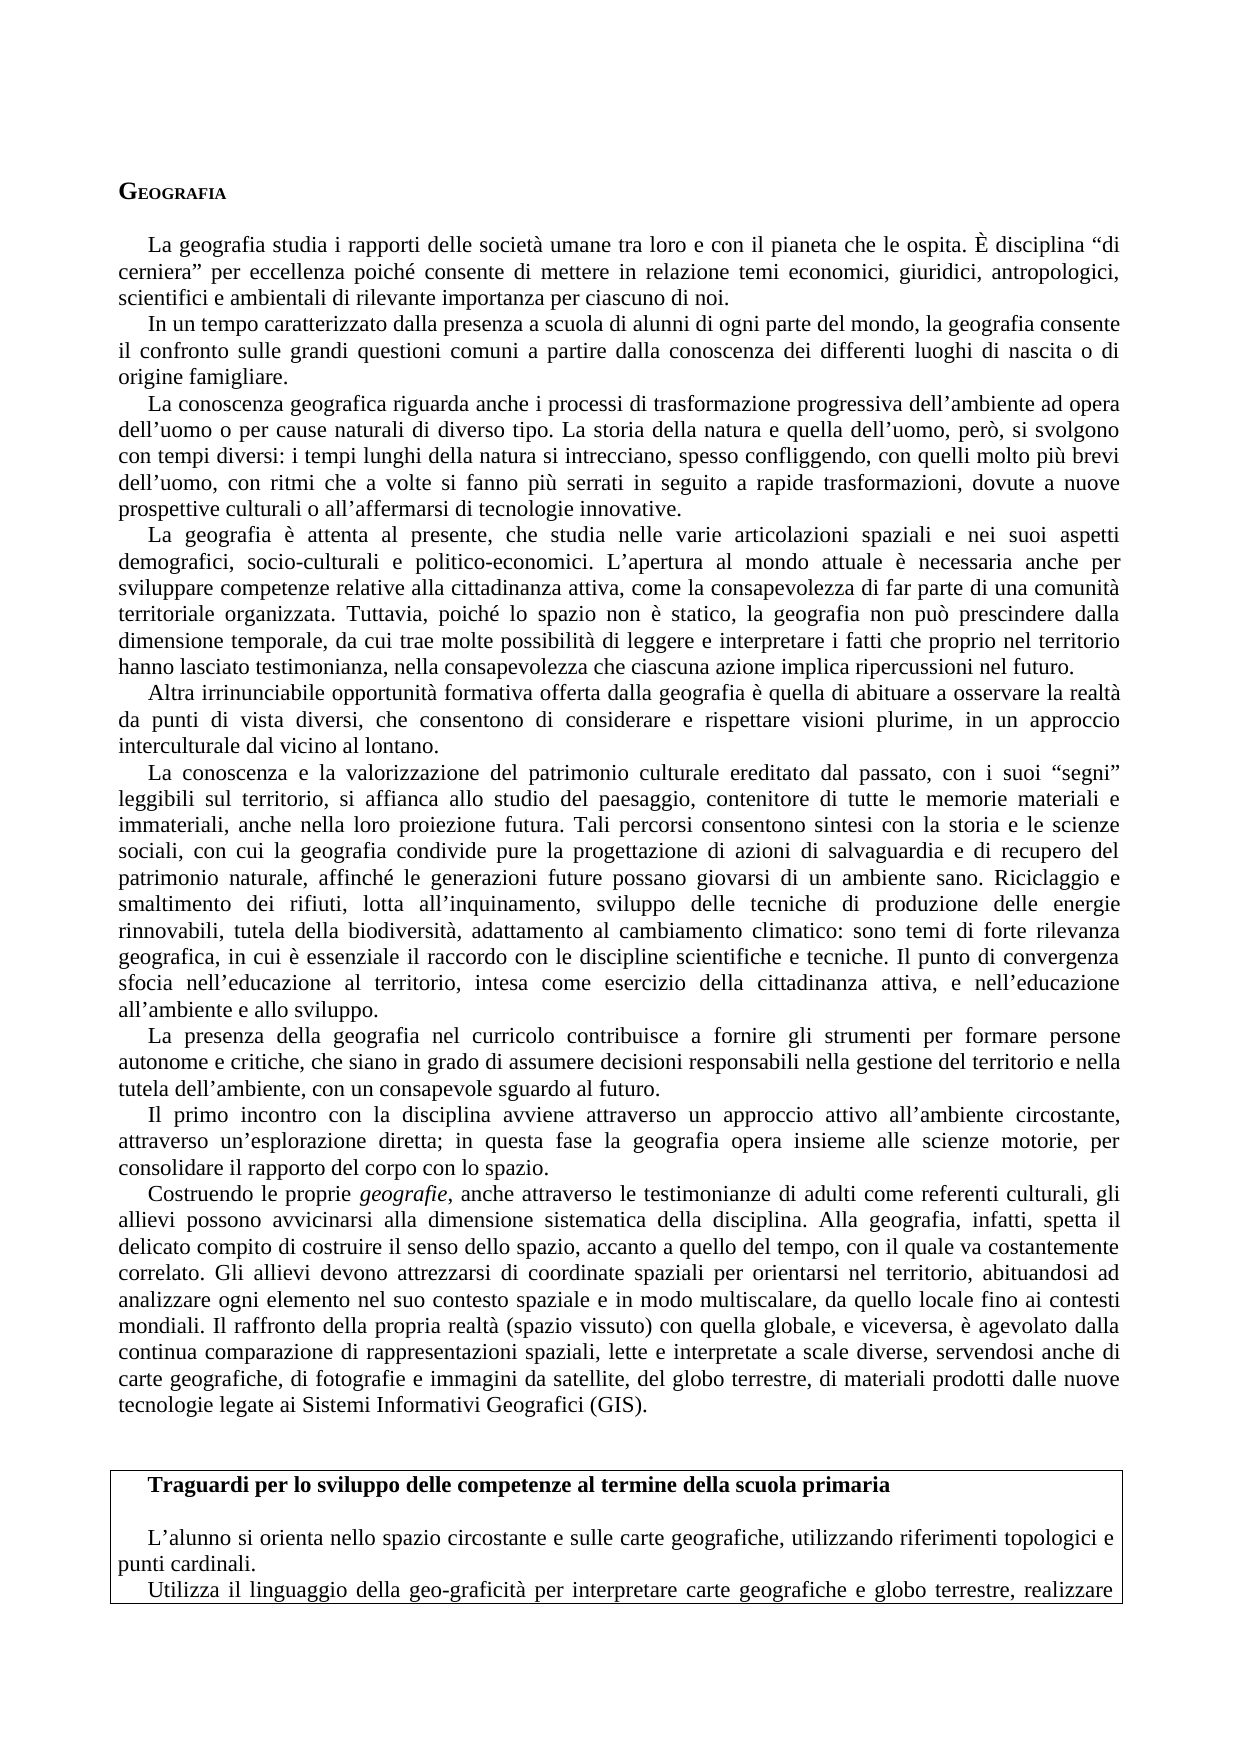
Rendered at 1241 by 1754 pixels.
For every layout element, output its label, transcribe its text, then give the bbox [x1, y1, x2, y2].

text La geografia è attenta al presente, che studia nelle varie articolazioni spaziali e nei suoi aspetti demografici, socio-culturali e politico-economici. L’apertura al mondo attuale è necessaria anche per sviluppare competenze relative alla cittadinanza attiva, come la consapevolezza di far parte di una comunità territoriale organizzata. Tuttavia, poiché lo spazio non è statico, la geografia non può prescindere dalla dimensione temporale, da cui trae molte possibilità di leggere e interpretare i fatti che proprio nel territorio hanno lasciato testimonianza, nella consapevolezza che ciascuna azione implica ripercussioni nel futuro. [118, 521, 1122, 679]
text La presenza della geografia nel curricolo contribuisce a fornire gli strumenti per formare persone autonome e critiche, che siano in grado di assumere decisioni responsabili nella gestione del territorio e nella tutela dell’ambiente, con un consapevole sguardo al futuro. [118, 1022, 1122, 1101]
text La geografia studia i rapporti delle società umane tra loro e con il pianeta che le ospita. È disciplina “di cerniera” per eccellenza poiché consente di mettere in relazione temi economici, giuridici, antropologici, scientifici e ambientali di rilevante importanza per ciascuno di noi. [118, 231, 1122, 311]
text La conoscenza e la valorizzazione del patrimonio culturale ereditato dal passato, con i suoi “segni” leggibili sul territorio, si affianca allo studio del paesaggio, contenitore di tutte le memorie materiali e immateriali, anche nella loro proiezione futura. Tali percorsi consentono sintesi con la storia e le scienze sociali, con cui la geografia condivide pure la progettazione di azioni di salvaguardia e di recupero del patrimonio naturale, affinché le generazioni future possano giovarsi di un ambiente sano. Riciclaggio e smaltimento dei rifiuti, lotta all’inquinamento, sviluppo delle tecniche di produzione delle energie rinnovabili, tutela della biodiversità, adattamento al cambiamento climatico: sono temi di forte rilevanza geografica, in cui è essenziale il raccordo con le discipline scientifiche e tecniche. Il punto di convergenza sfocia nell’educazione al territorio, intesa come esercizio della cittadinanza attiva, e nell’educazione all’ambiente e allo sviluppo. [118, 758, 1122, 1022]
text La conoscenza geografica riguarda anche i processi di trasformazione progressiva dell’ambiente ad opera dell’uomo o per cause naturali di diverso tipo. La storia della natura e quella dell’uomo, però, si svolgono con tempi diversi: i tempi lunghi della natura si intrecciano, spesso confliggendo, con quelli molto più brevi dell’uomo, con ritmi che a volte si fanno più serrati in seguito a rapide trasformazioni, dovute a nuove prospettive culturali o all’affermarsi di tecnologie innovative. [118, 389, 1122, 521]
table_header Traguardi per lo sviluppo delle competenze al termine della scuola primaria L’alunno si orienta nello spazio circostante e sulle carte geografiche, utilizzando riferimenti topologici e punti cardinali. Utilizza il linguaggio della geo-graficità per interpretare carte geografiche e globo terrestre, realizzare [111, 1471, 1122, 1603]
subtitle Geografia [118, 176, 1122, 205]
text Il primo incontro con la disciplina avviene attraverso un approccio attivo all’ambiente circostante, attraverso un’esplorazione diretta; in questa fase la geografia opera insieme alle scienze motorie, per consolidare il rapporto del corpo con lo spazio. [118, 1101, 1122, 1180]
text In un tempo caratterizzato dalla presenza a scuola di alunni di ogni parte del mondo, la geografia consente il confronto sulle grandi questioni comuni a partire dalla conoscenza dei differenti luoghi di nascita o di origine famigliare. [118, 311, 1122, 389]
text Costruendo le proprie geografie, anche attraverso le testimonianze di adulti come referenti culturali, gli allievi possono avvicinarsi alla dimensione sistematica della disciplina. Alla geografia, infatti, spetta il delicato compito di costruire il senso dello spazio, accanto a quello del tempo, con il quale va costantemente correlato. Gli allievi devono attrezzarsi di coordinate spaziali per orientarsi nel territorio, abituandosi ad analizzare ogni elemento nel suo contesto spaziale e in modo multiscalare, da quello locale fino ai contesti mondiali. Il raffronto della propria realtà (spazio vissuto) con quella globale, e viceversa, è agevolato dalla continua comparazione di rappresentazioni spaziali, lette e interpretate a scale diverse, servendosi anche di carte geografiche, di fotografie e immagini da satellite, del globo terrestre, di materiali prodotti dalle nuove tecnologie legate ai Sistemi Informativi Geografici (GIS). [118, 1180, 1122, 1417]
text Altra irrinunciabile opportunità formativa offerta dalla geografia è quella di abituare a osservare la realtà da punti di vista diversi, che consentono di considerare e rispettare visioni plurime, in un approccio interculturale dal vicino al lontano. [118, 679, 1122, 758]
